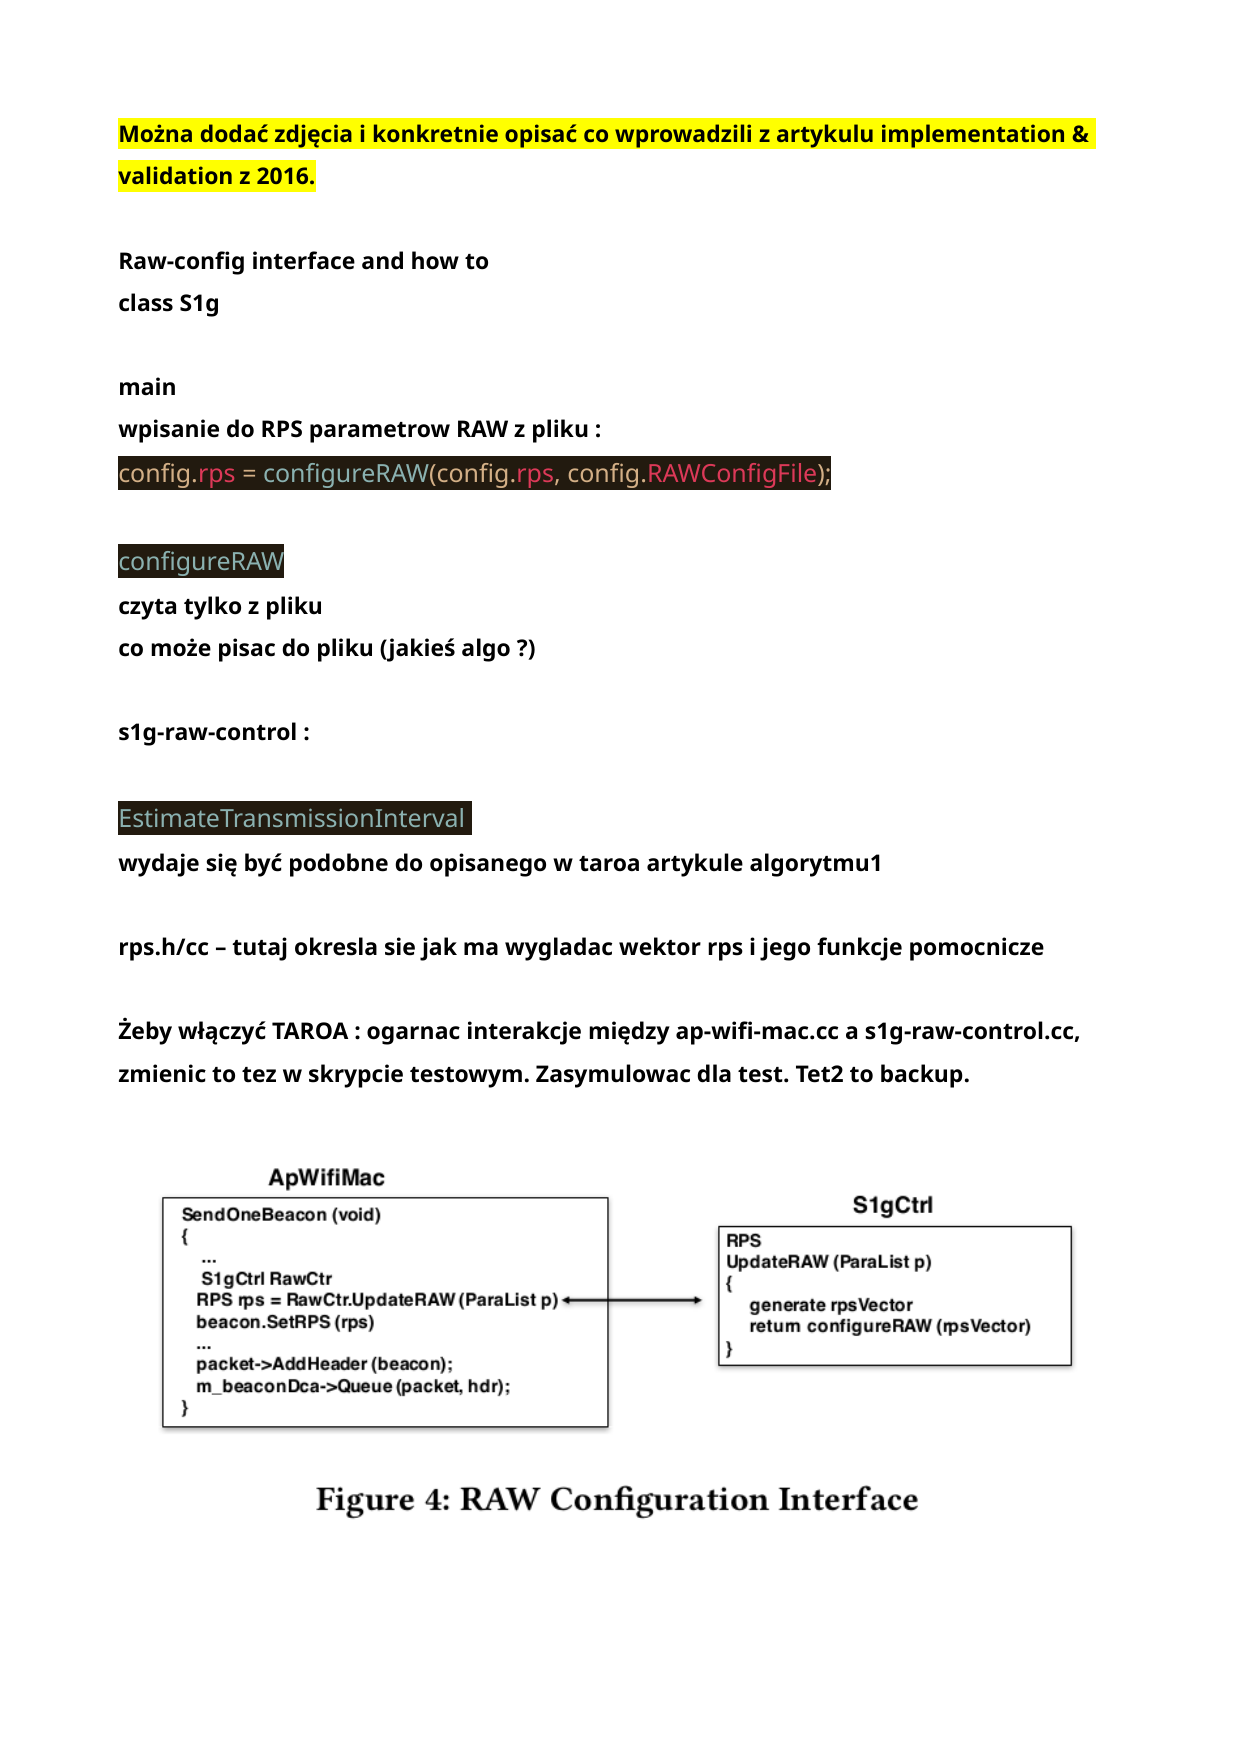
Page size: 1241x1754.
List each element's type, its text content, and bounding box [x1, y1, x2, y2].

text main [118, 371, 1122, 402]
text Raw-config interface and how to [118, 245, 1122, 276]
text co może pisac do pliku (jakieś algo ?) [118, 632, 1122, 663]
picture [118, 1141, 1123, 1552]
text configureRAW [118, 544, 1122, 578]
text EstimateTransmissionInterval [118, 801, 1122, 835]
text czyta tylko z pliku [118, 590, 1122, 621]
text rps.h/cc – tutaj okresla sie jak ma wygladac wektor rps i jego funkcje pomocnicze [118, 931, 1122, 962]
text s1g-raw-control : [118, 716, 1122, 747]
text config.rps = configureRAW(config.rps, config.RAWConfigFile); [118, 456, 1122, 490]
text class S1g [118, 287, 1122, 318]
text Można dodać zdjęcia i konkretnie opisać co wprowadzili z artykulu implementation & validation z 2016. [118, 118, 1122, 192]
text wpisanie do RPS parametrow RAW z pliku : [118, 413, 1122, 445]
text Żeby włączyć TAROA : ogarnac interakcje między ap-wifi-mac.cc a s1g-raw-control.cc, zmienic to tez w skrypcie testowym. Zasymulowac dla test. Tet2 to backup. [118, 1015, 1122, 1089]
text wydaje się być podobne do opisanego w taroa artykule algorytmu1 [118, 847, 1122, 878]
